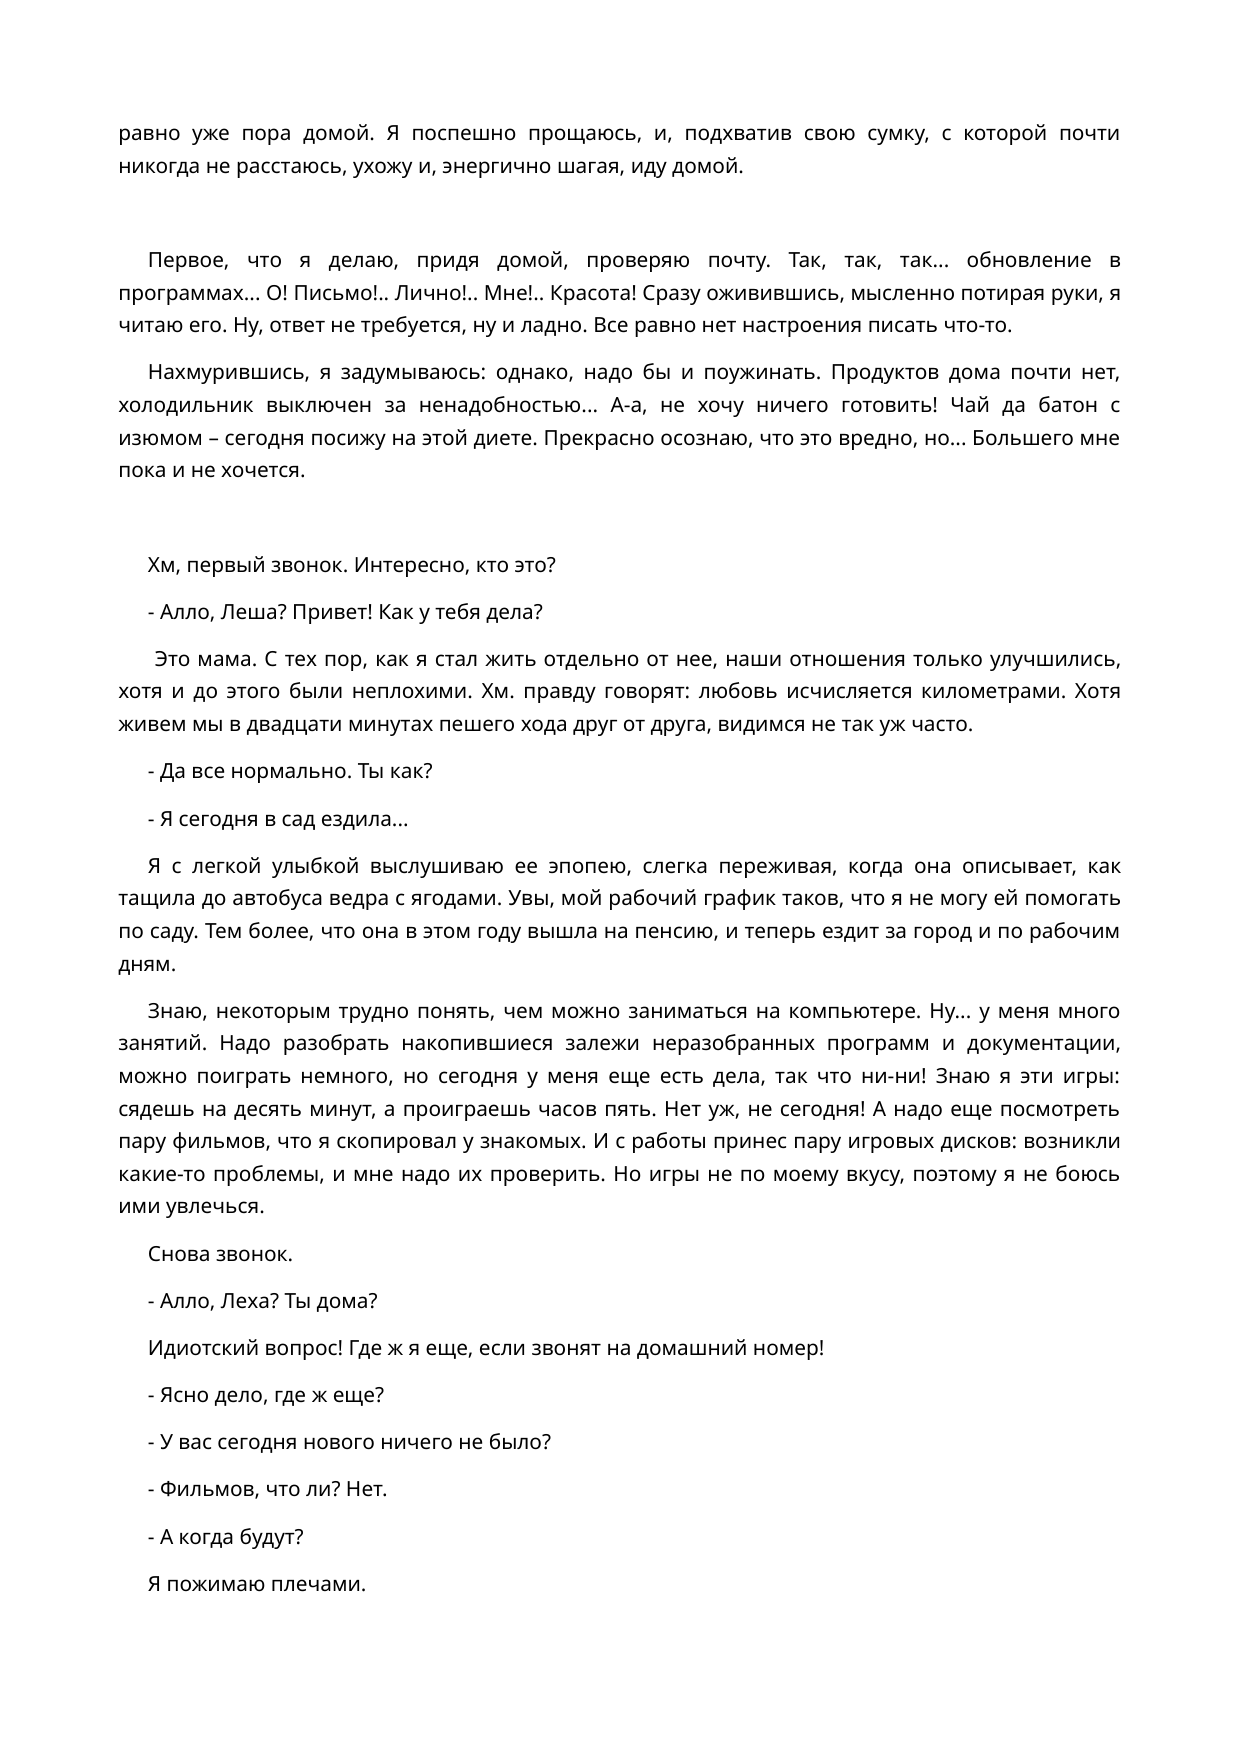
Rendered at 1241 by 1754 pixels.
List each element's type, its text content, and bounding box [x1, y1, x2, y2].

text Первое, что я делаю, придя домой, проверяю почту. Так, так, так... обновление в программах... О! Письмо!.. Лично!.. Мне!.. Красота! Сразу оживившись, мысленно потирая руки, я читаю его. Ну, ответ не требуется, ну и ладно. Все равно нет настроения писать что-то. [118, 245, 1122, 339]
text равно уже пора домой. Я поспешно прощаюсь, и, подхватив свою сумку, с которой почти никогда не расстаюсь, ухожу и, энергично шагая, иду домой. [118, 118, 1122, 179]
text Я пожимаю плечами. [118, 1569, 1122, 1597]
text - Алло, Леха? Ты дома? [118, 1286, 1122, 1314]
text Идиотский вопрос! Где ж я еще, если звонят на домашний номер! [118, 1333, 1122, 1361]
text - Я сегодня в сад ездила... [118, 804, 1122, 832]
text Знаю, некоторым трудно понять, чем можно заниматься на компьютере. Ну... у меня много занятий. Надо разобрать накопившиеся залежи неразобранных программ и документации, можно поиграть немного, но сегодня у меня еще есть дела, так что ни-ни! Знаю я эти игры: сядешь на десять минут, а проиграешь часов пять. Нет уж, не сегодня! А надо еще посмотреть пару фильмов, что я скопировал у знакомых. И с работы принес пару игровых дисков: возникли какие-то проблемы, и мне надо их проверить. Но игры не по моему вкусу, поэтому я не боюсь ими увлечься. [118, 996, 1122, 1220]
text Снова звонок. [118, 1239, 1122, 1267]
text - Алло, Леша? Привет! Как у тебя дела? [118, 597, 1122, 625]
text Я с легкой улыбкой выслушиваю ее эпопею, слегка переживая, когда она описывает, как тащила до автобуса ведра с ягодами. Увы, мой рабочий график таков, что я не могу ей помогать по саду. Тем более, что она в этом году вышла на пенсию, и теперь ездит за город и по рабочим дням. [118, 851, 1122, 977]
text - У вас сегодня нового ничего не было? [118, 1427, 1122, 1456]
text - А когда будут? [118, 1522, 1122, 1550]
text Хм, первый звонок. Интересно, кто это? [118, 550, 1122, 578]
text - Фильмов, что ли? Нет. [118, 1474, 1122, 1503]
text Это мама. С тех пор, как я стал жить отдельно от нее, наши отношения только улучшились, хотя и до этого были неплохими. Хм. правду говорят: любовь исчисляется километрами. Хотя живем мы в двадцати минутах пешего хода друг от друга, видимся не так уж часто. [118, 644, 1122, 738]
text Нахмурившись, я задумываюсь: однако, надо бы и поужинать. Продуктов дома почти нет, холодильник выключен за ненадобностью... А-а, не хочу ничего готовить! Чай да батон с изюмом – сегодня посижу на этой диете. Прекрасно осознаю, что это вредно, но... Большего мне пока и не хочется. [118, 357, 1122, 484]
text - Ясно дело, где ж еще? [118, 1380, 1122, 1409]
text - Да все нормально. Ты как? [118, 756, 1122, 785]
